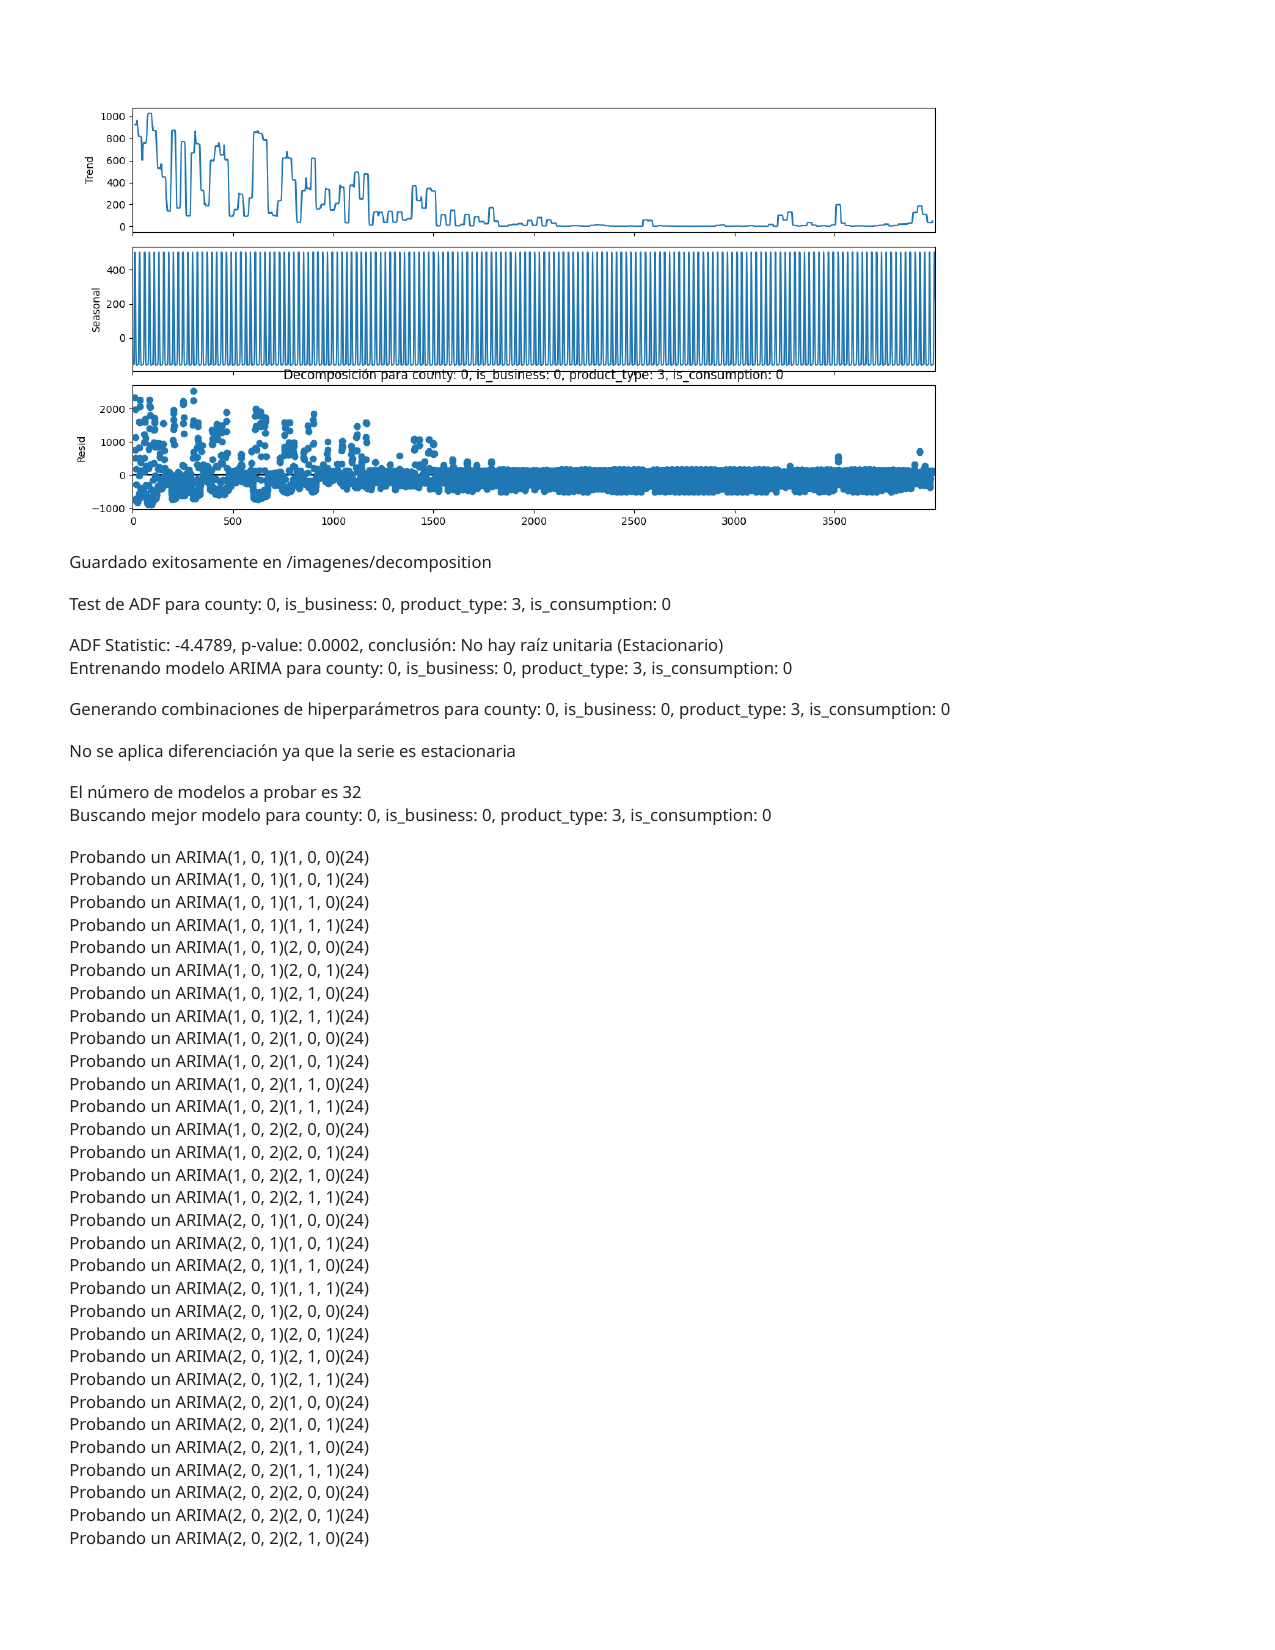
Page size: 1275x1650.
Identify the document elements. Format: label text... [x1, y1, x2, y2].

text Generando combinaciones de hiperparámetros para county: 0, is_business: 0, product_type: 3, is_consumption: 0 [69, 698, 1194, 721]
text Guardado exitosamente en /imagenes/decomposition [69, 551, 1194, 573]
text No se aplica diferenciación ya que la serie es estacionaria [69, 739, 1194, 762]
text Probando un ARIMA(2, 0, 2)(2, 1, 0)(24) [69, 1527, 1194, 1549]
text Probando un ARIMA(1, 0, 1)(2, 1, 0)(24) [69, 982, 1194, 1004]
text Probando un ARIMA(2, 0, 1)(2, 0, 0)(24) [69, 1299, 1194, 1322]
text Probando un ARIMA(1, 0, 2)(2, 1, 0)(24) [69, 1163, 1194, 1186]
text Probando un ARIMA(1, 0, 1)(1, 1, 0)(24) [69, 891, 1194, 913]
text Probando un ARIMA(2, 0, 2)(1, 0, 0)(24) [69, 1390, 1194, 1413]
text Probando un ARIMA(1, 0, 2)(2, 1, 1)(24) [69, 1186, 1194, 1209]
text Probando un ARIMA(1, 0, 2)(1, 0, 1)(24) [69, 1050, 1194, 1072]
text Probando un ARIMA(2, 0, 2)(1, 0, 1)(24) [69, 1413, 1194, 1436]
text Probando un ARIMA(1, 0, 1)(2, 0, 0)(24) [69, 936, 1194, 959]
text Probando un ARIMA(2, 0, 1)(2, 1, 0)(24) [69, 1345, 1194, 1368]
text Buscando mejor modelo para county: 0, is_business: 0, product_type: 3, is_consumption: 0 [69, 804, 1194, 826]
text Probando un ARIMA(2, 0, 1)(2, 0, 1)(24) [69, 1322, 1194, 1345]
text Probando un ARIMA(2, 0, 1)(1, 0, 1)(24) [69, 1231, 1194, 1254]
text Probando un ARIMA(1, 0, 2)(2, 0, 1)(24) [69, 1141, 1194, 1163]
text Probando un ARIMA(2, 0, 1)(1, 0, 0)(24) [69, 1209, 1194, 1231]
text Probando un ARIMA(2, 0, 2)(1, 1, 0)(24) [69, 1436, 1194, 1458]
text Probando un ARIMA(1, 0, 2)(1, 0, 0)(24) [69, 1027, 1194, 1050]
text Test de ADF para county: 0, is_business: 0, product_type: 3, is_consumption: 0 [69, 592, 1194, 615]
text Probando un ARIMA(1, 0, 2)(1, 1, 1)(24) [69, 1095, 1194, 1118]
text El número de modelos a probar es 32 [69, 781, 1194, 804]
text Probando un ARIMA(1, 0, 1)(2, 1, 1)(24) [69, 1004, 1194, 1027]
picture [69, 100, 942, 534]
text Probando un ARIMA(2, 0, 2)(1, 1, 1)(24) [69, 1458, 1194, 1481]
text Probando un ARIMA(1, 0, 1)(1, 1, 1)(24) [69, 913, 1194, 936]
text Probando un ARIMA(2, 0, 2)(2, 0, 0)(24) [69, 1481, 1194, 1504]
text Probando un ARIMA(1, 0, 2)(1, 1, 0)(24) [69, 1072, 1194, 1095]
text Probando un ARIMA(1, 0, 1)(1, 0, 0)(24) [69, 845, 1194, 868]
text Probando un ARIMA(1, 0, 1)(2, 0, 1)(24) [69, 959, 1194, 982]
text ADF Statistic: -4.4789, p-value: 0.0002, conclusión: No hay raíz unitaria (Estacionario) [69, 634, 1194, 656]
text Probando un ARIMA(2, 0, 1)(2, 1, 1)(24) [69, 1368, 1194, 1390]
text Probando un ARIMA(1, 0, 1)(1, 0, 1)(24) [69, 868, 1194, 891]
text Probando un ARIMA(2, 0, 1)(1, 1, 1)(24) [69, 1277, 1194, 1299]
text Probando un ARIMA(1, 0, 2)(2, 0, 0)(24) [69, 1118, 1194, 1141]
text Probando un ARIMA(2, 0, 1)(1, 1, 0)(24) [69, 1254, 1194, 1277]
text Probando un ARIMA(2, 0, 2)(2, 0, 1)(24) [69, 1504, 1194, 1527]
text Entrenando modelo ARIMA para county: 0, is_business: 0, product_type: 3, is_consumption: 0 [69, 656, 1194, 679]
